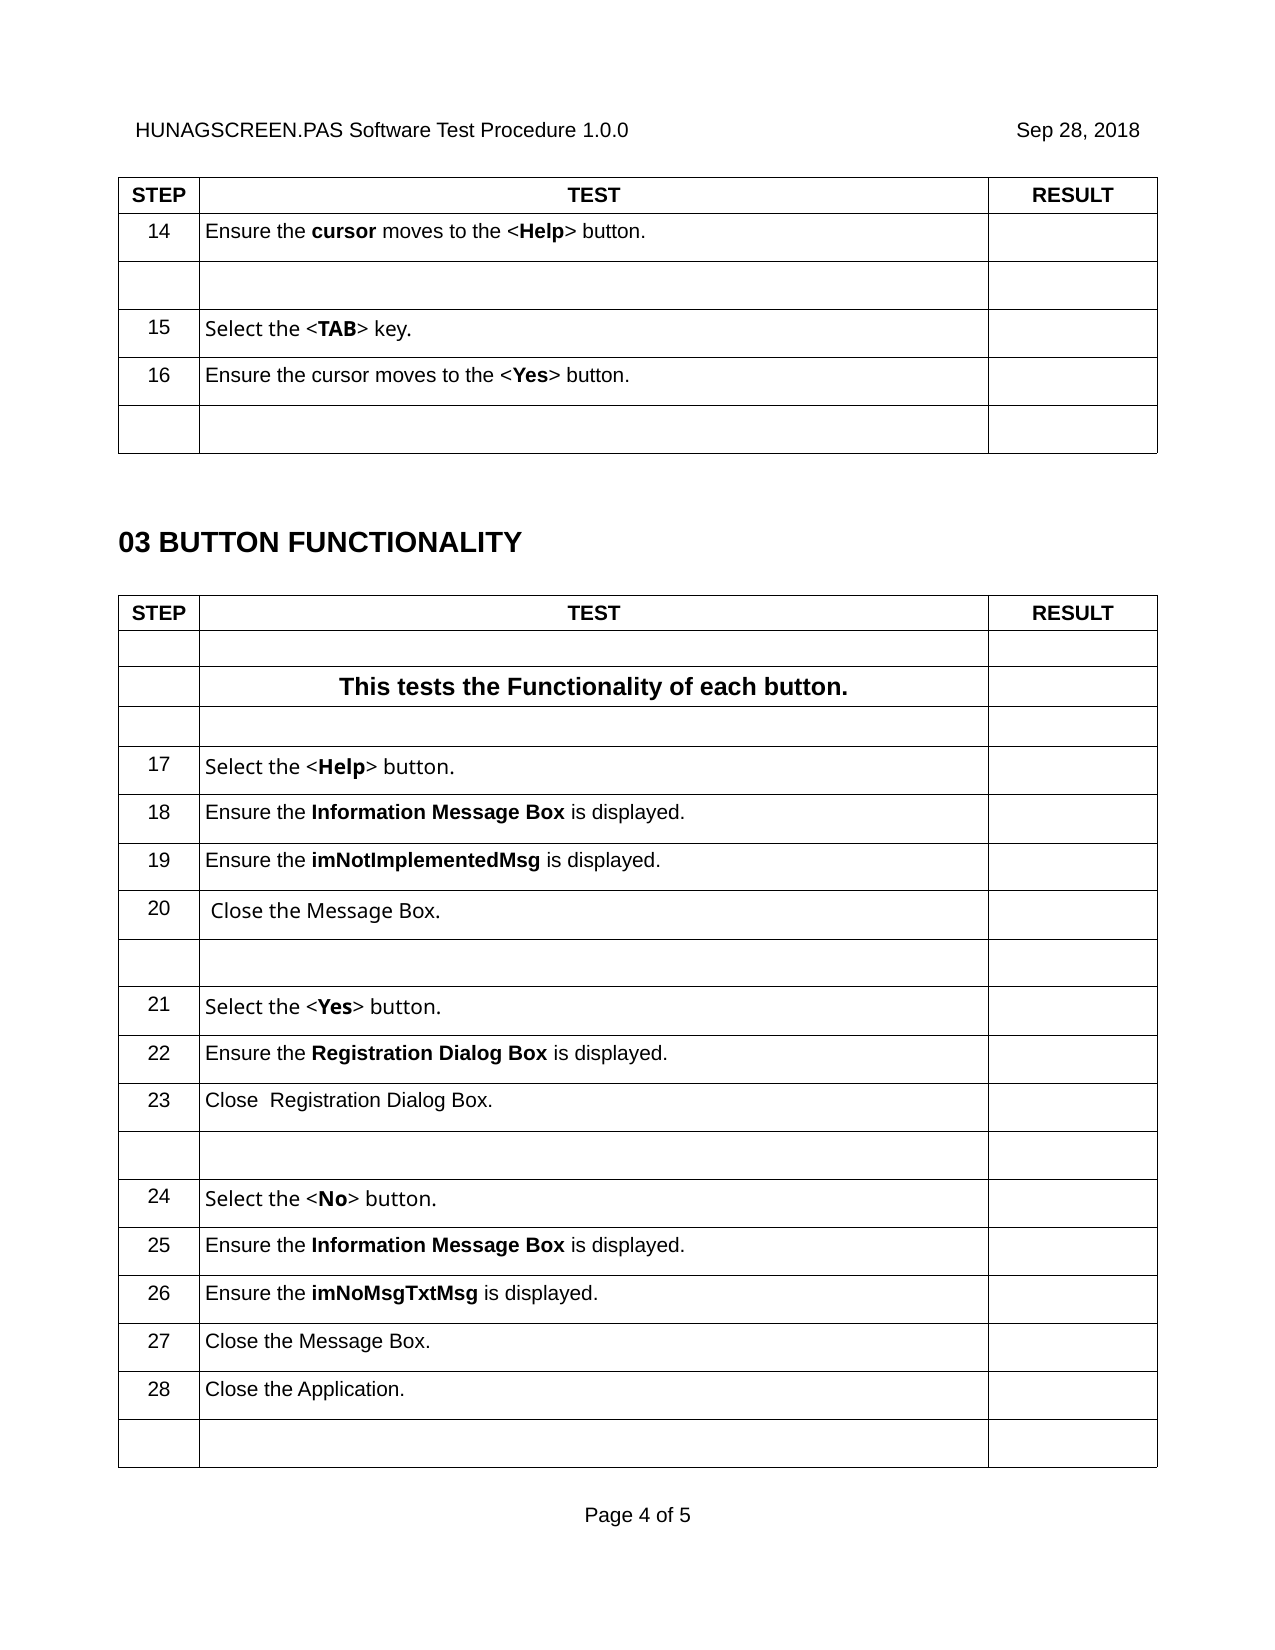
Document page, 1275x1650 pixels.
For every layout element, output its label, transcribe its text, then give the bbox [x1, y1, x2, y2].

table_cell 21 [119, 987, 199, 1034]
table_cell This tests the Functionality of each button. [200, 667, 988, 706]
table_cell [989, 358, 1157, 405]
table_cell [200, 1132, 988, 1178]
table_cell Close Registration Dialog Box. [200, 1084, 988, 1131]
table_cell 15 [119, 310, 199, 357]
table_cell 28 [119, 1372, 199, 1419]
table_cell [989, 1036, 1157, 1082]
table_cell [200, 1420, 988, 1467]
table_cell [989, 214, 1157, 261]
table_cell [989, 1372, 1157, 1419]
table_cell Select the <No> button. [200, 1180, 988, 1227]
table_cell Ensure the imNotImplementedMsg is displayed. [200, 844, 988, 890]
table_cell Ensure the cursor moves to the <Help> button. [200, 214, 988, 261]
table_cell 26 [119, 1276, 199, 1323]
table_cell [989, 1132, 1157, 1178]
table_cell [989, 1180, 1157, 1227]
table_cell [119, 406, 199, 453]
table_cell [119, 667, 199, 706]
table_cell Select the <Yes> button. [200, 987, 988, 1034]
table_cell Ensure the cursor moves to the <Yes> button. [200, 358, 988, 405]
table_cell [989, 795, 1157, 842]
table_cell Ensure the Information Message Box is displayed. [200, 1228, 988, 1274]
table_cell [119, 1420, 199, 1467]
table_header RESULT [989, 596, 1157, 630]
table_cell [119, 262, 199, 309]
text 03 BUTTON FUNCTIONALITY [118, 525, 1157, 558]
table_header STEP [119, 178, 199, 213]
table_cell [989, 891, 1157, 938]
table_cell Ensure the Registration Dialog Box is displayed. [200, 1036, 988, 1082]
table_cell [989, 1228, 1157, 1274]
table_header STEP [119, 596, 199, 630]
table_cell Ensure the imNoMsgTxtMsg is displayed. [200, 1276, 988, 1323]
table_cell [989, 667, 1157, 706]
table_cell [989, 707, 1157, 746]
table_cell [989, 844, 1157, 890]
table_cell 24 [119, 1180, 199, 1227]
table_cell [989, 1084, 1157, 1131]
table_cell [119, 631, 199, 666]
table_cell [200, 707, 988, 746]
table_cell 20 [119, 891, 199, 938]
table_cell [989, 940, 1157, 986]
table_cell [200, 262, 988, 309]
table_cell [989, 987, 1157, 1034]
table_header TEST [200, 596, 988, 630]
table_cell 14 [119, 214, 199, 261]
table_cell Close the Message Box. [200, 891, 988, 938]
table_cell [200, 406, 988, 453]
table_cell 25 [119, 1228, 199, 1274]
table_cell [989, 1276, 1157, 1323]
table_cell [989, 631, 1157, 666]
table_header RESULT [989, 178, 1157, 213]
table_cell 18 [119, 795, 199, 842]
table_cell [989, 406, 1157, 453]
table_cell Ensure the Information Message Box is displayed. [200, 795, 988, 842]
table_cell [989, 262, 1157, 309]
table_cell [119, 1132, 199, 1178]
table_cell [989, 747, 1157, 794]
table_cell [989, 1420, 1157, 1467]
table_cell [119, 707, 199, 746]
table_cell 17 [119, 747, 199, 794]
table_cell [989, 1324, 1157, 1371]
table_cell Close the Message Box. [200, 1324, 988, 1371]
table_cell 22 [119, 1036, 199, 1082]
table_cell [989, 310, 1157, 357]
table_header TEST [200, 178, 988, 213]
table_cell 16 [119, 358, 199, 405]
table_cell 27 [119, 1324, 199, 1371]
table_cell [200, 940, 988, 986]
table_cell Select the <Help> button. [200, 747, 988, 794]
table_cell Select the <TAB> key. [200, 310, 988, 357]
table_cell 19 [119, 844, 199, 890]
table_cell 23 [119, 1084, 199, 1131]
table_cell [200, 631, 988, 666]
table_cell [119, 940, 199, 986]
table_cell Close the Application. [200, 1372, 988, 1419]
